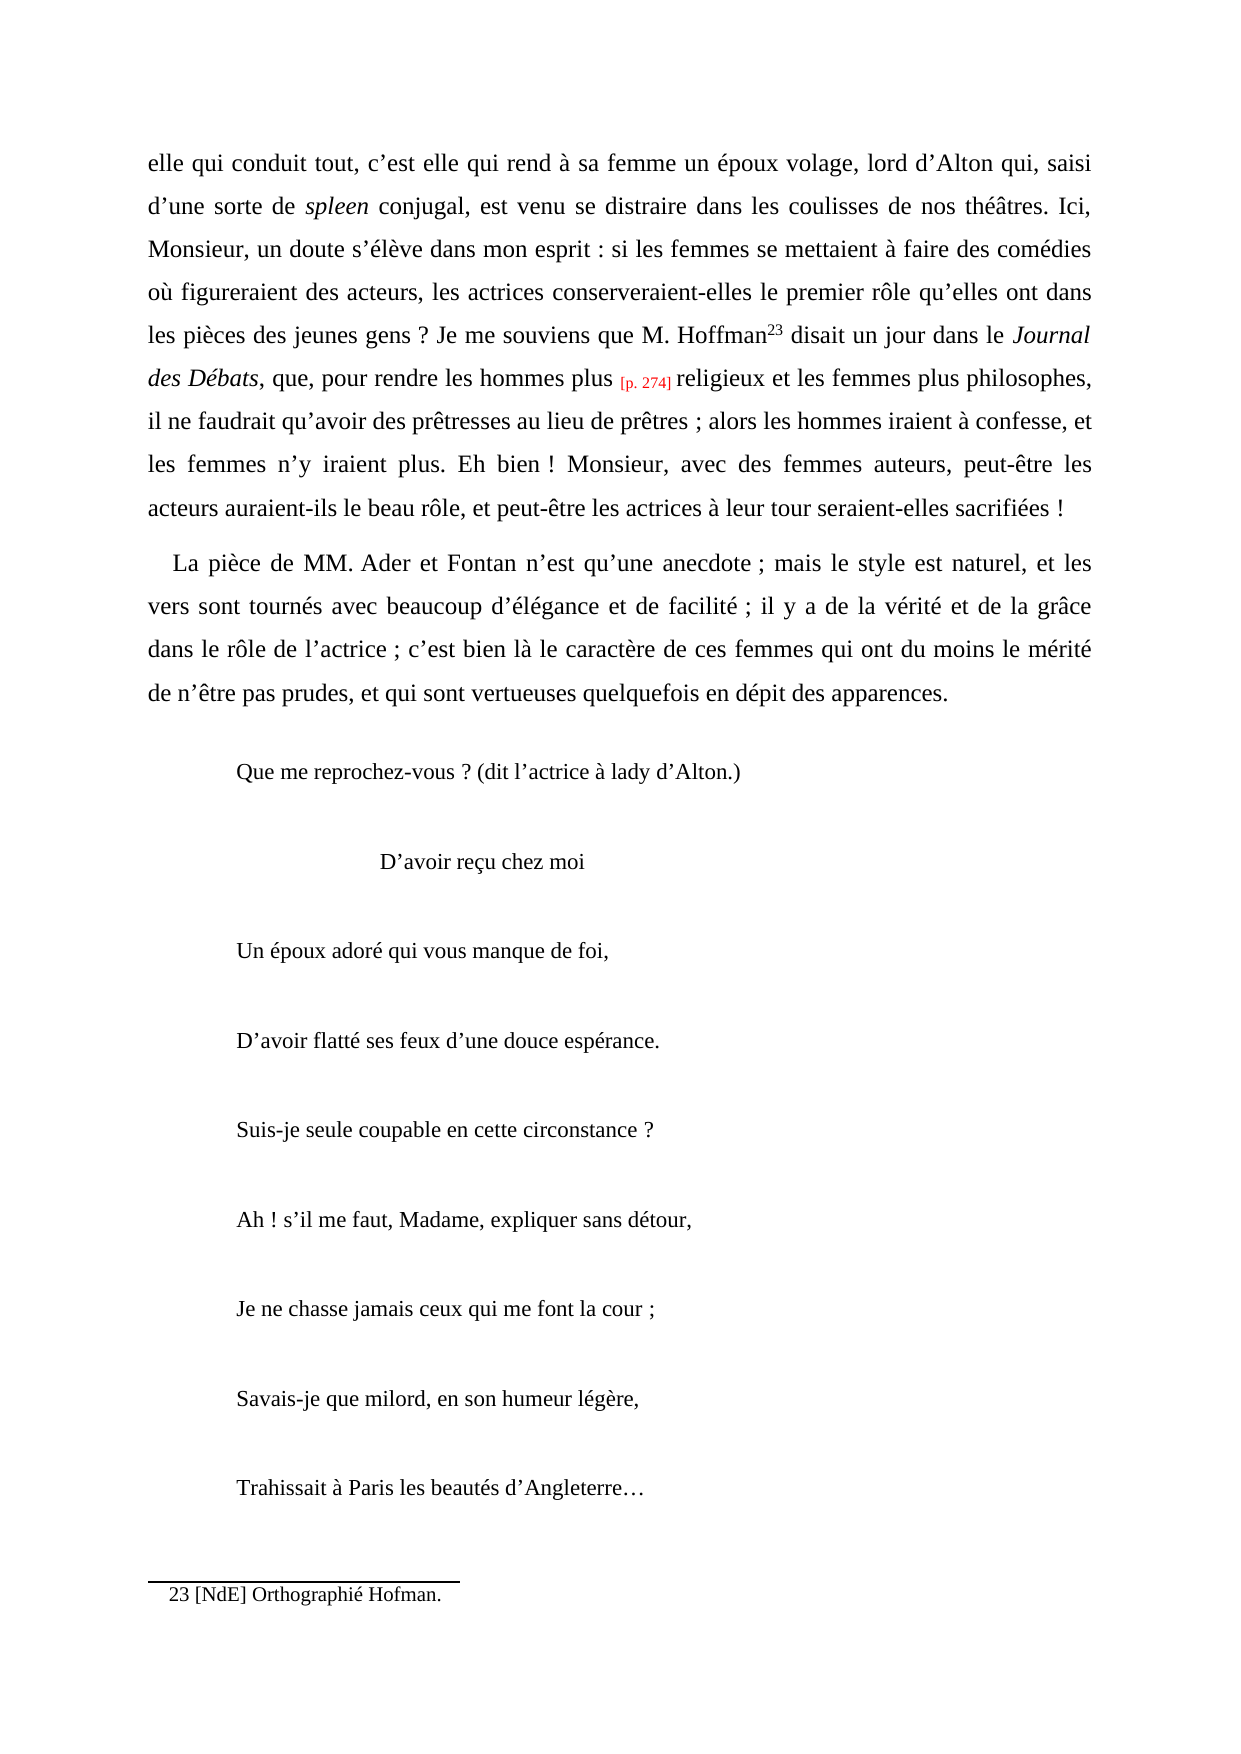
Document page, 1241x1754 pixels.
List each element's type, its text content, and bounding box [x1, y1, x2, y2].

text Savais-je que milord, en son humeur légère, [236, 1384, 1093, 1411]
text Trahissait à Paris les beautés d’Angleterre… [236, 1474, 1093, 1500]
text D’avoir flatté ses feux d’une douce espérance. [236, 1027, 1093, 1053]
text D’avoir reçu chez moi [236, 848, 1093, 874]
text Ah ! s’il me faut, Madame, expliquer sans détour, [236, 1206, 1093, 1232]
text [NdE] Orthographié Hofman. [148, 1582, 1093, 1606]
text Un époux adoré qui vous manque de foi, [236, 937, 1093, 963]
text elle qui conduit tout, c’est elle qui rend à sa femme un époux volage, lord d’Alton qui, saisi d’une sorte de spleen conjugal, est venu se distraire dans les coulisses de nos théâtres. Ici, Monsieur, un doute s’élève dans mon esprit : si les femmes se mettaient à faire des comédies où figureraient des acteurs, les actrices conserveraient-elles le premier rôle qu’elles ont dans les pièces des jeunes gens ? Je me souviens que M. Hoffman disait un jour dans le Journal des Débats, que, pour rendre les hommes plus [p. 274] religieux et les femmes plus philosophes, il ne faudrait qu’avoir des prêtresses au lieu de prêtres ; alors les hommes iraient à confesse, et les femmes n’y iraient plus. Eh bien ! Monsieur, avec des femmes auteurs, peut-être les acteurs auraient-ils le beau rôle, et peut-être les actrices à leur tour seraient-elles sacrifiées ! [148, 148, 1093, 521]
text La pièce de MM. Ader et Fontan n’est qu’une anecdote ; mais le style est naturel, et les vers sont tournés avec beaucoup d’élégance et de facilité ; il y a de la vérité et de la grâce dans le rôle de l’actrice ; c’est bien là le caractère de ces femmes qui ont du moins le mérité de n’être pas prudes, et qui sont vertueuses quelquefois en dépit des apparences. [148, 548, 1093, 706]
text Je ne chasse jamais ceux qui me font la cour ; [236, 1295, 1093, 1321]
text Suis-je seule coupable en cette circonstance ? [236, 1116, 1093, 1142]
text Que me reprochez-vous ? (dit l’actrice à lady d’Alton.) [236, 758, 1093, 784]
